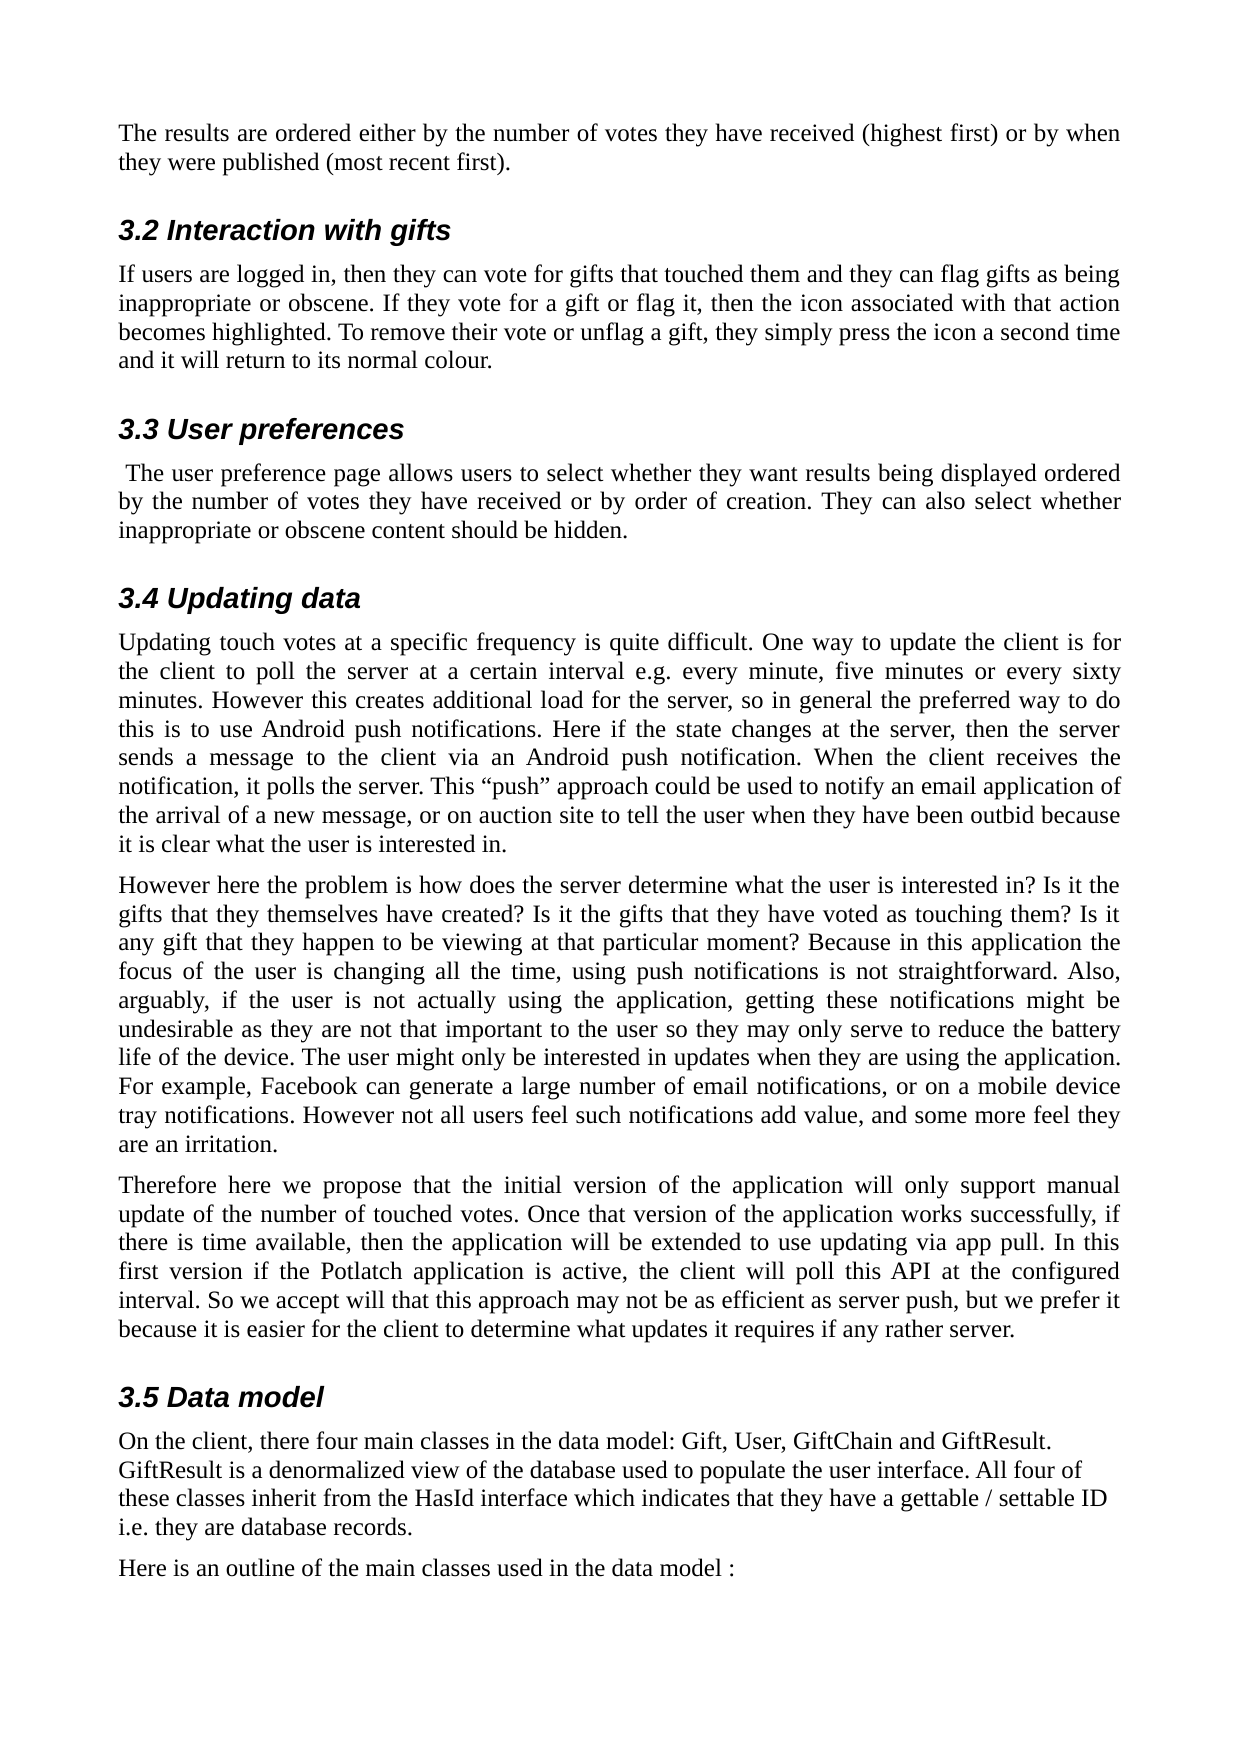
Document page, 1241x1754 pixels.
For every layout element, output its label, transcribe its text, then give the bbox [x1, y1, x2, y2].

text On the client, there four main classes in the data model: Gift, User, GiftChain and GiftResult. GiftResult is a denormalized view of the database used to populate the user interface. All four of these classes inherit from the HasId interface which indicates that they have a gettable / settable ID i.e. they are database records. [118, 1426, 1122, 1541]
text The user preference page allows users to select whether they want results being displayed ordered by the number of votes they have received or by order of creation. They can also select whether inappropriate or obscene content should be hidden. [118, 458, 1122, 544]
subtitle 3.5 Data model [118, 1380, 1122, 1413]
text Therefore here we propose that the initial version of the application will only support manual update of the number of touched votes. Once that version of the application works successfully, if there is time available, then the application will be extended to use updating via app pull. In this first version if the Potlatch application is active, the client will poll this API at the configured interval. So we accept will that this approach may not be as efficient as server push, but we prefer it because it is easier for the client to determine what updates it requires if any rather server. [118, 1170, 1122, 1342]
text Here is an outline of the main classes used in the data model : [118, 1553, 1122, 1582]
subtitle 3.4 Updating data [118, 581, 1122, 615]
text If users are logged in, then they can vote for gifts that touched them and they can flag gifts as being inappropriate or obscene. If they vote for a gift or flag it, then the icon associated with that action becomes highlighted. To remove their vote or unflag a gift, they simply press the icon a second time and it will return to its normal colour. [118, 259, 1122, 374]
text The results are ordered either by the number of votes they have received (highest first) or by when they were published (most recent first). [118, 118, 1122, 176]
text However here the problem is how does the server determine what the user is interested in? Is it the gifts that they themselves have created? Is it the gifts that they have voted as touching them? Is it any gift that they happen to be viewing at that particular moment? Because in this application the focus of the user is changing all the time, using push notifications is not straightforward. Also, arguably, if the user is not actually using the application, getting these notifications might be undesirable as they are not that important to the user so they may only serve to reduce the battery life of the device. The user might only be interested in updates when they are using the application. For example, Facebook can generate a large number of email notifications, or on a mobile device tray notifications. However not all users feel such notifications add value, and some more feel they are an irritation. [118, 870, 1122, 1157]
text Updating touch votes at a specific frequency is quite difficult. One way to update the client is for the client to poll the server at a certain interval e.g. every minute, five minutes or every sixty minutes. However this creates additional load for the server, so in general the preferred way to do this is to use Android push notifications. Here if the state changes at the server, then the server sends a message to the client via an Android push notification. When the client receives the notification, it polls the server. This “push” approach could be used to notify an email application of the arrival of a new message, or on auction site to tell the user when they have been outbid because it is clear what the user is interested in. [118, 627, 1122, 857]
subtitle 3.3 User preferences [118, 412, 1122, 445]
subtitle 3.2 Interaction with gifts [118, 213, 1122, 247]
